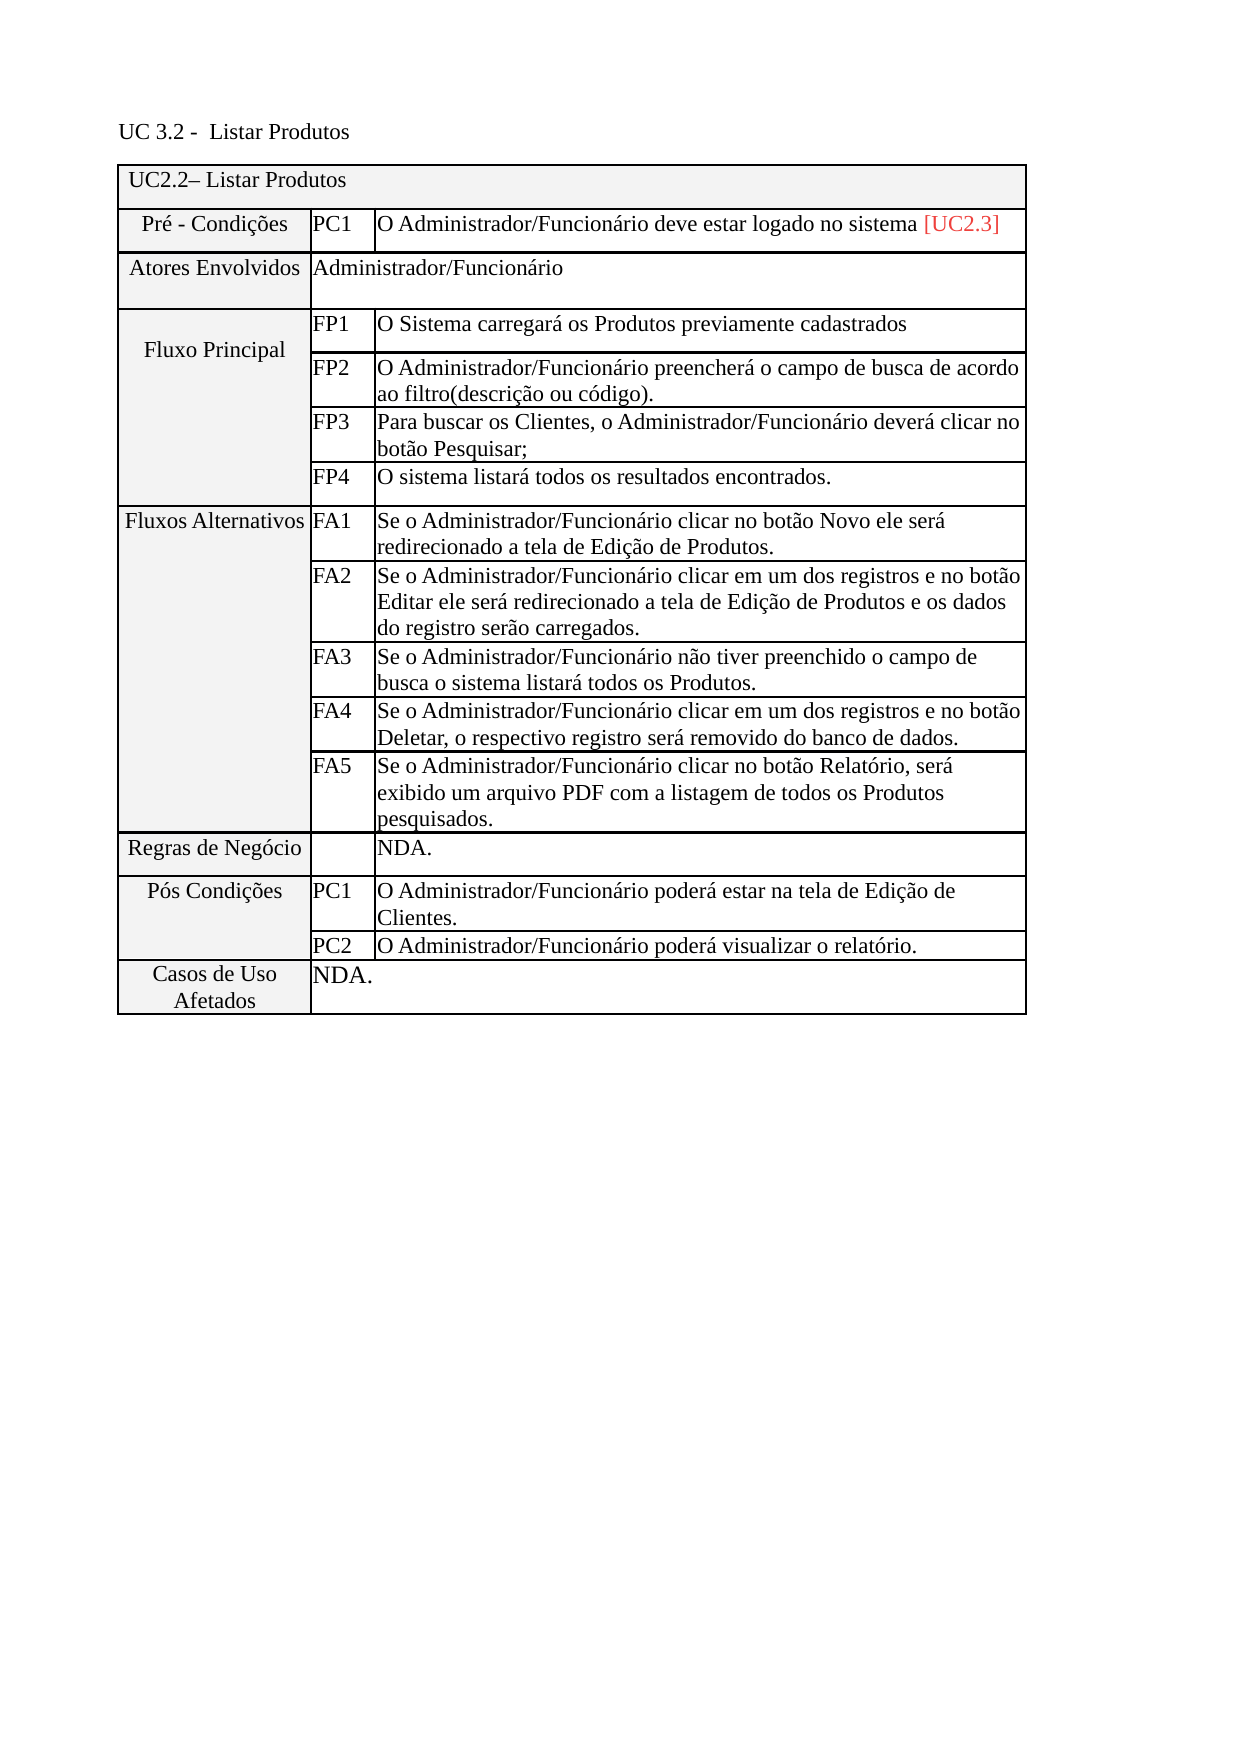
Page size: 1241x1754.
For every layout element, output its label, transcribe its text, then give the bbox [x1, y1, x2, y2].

table_cell Pré - Condições [119, 210, 310, 251]
table_cell FA3 [312, 643, 374, 696]
table_cell O Sistema carregará os Produtos previamente cadastrados [376, 310, 1025, 351]
table_cell O Administrador/Funcionário deve estar logado no sistema [UC2.3] [376, 210, 1025, 251]
table_cell O Administrador/Funcionário poderá visualizar o relatório. [376, 932, 1025, 958]
table_cell O Administrador/Funcionário poderá estar na tela de Edição de Clientes. [376, 877, 1025, 930]
text UC 3.2 - Listar Produtos [118, 118, 1122, 144]
table_cell NDA. [312, 961, 1025, 1013]
table_cell FP1 [312, 310, 374, 351]
table_cell Casos de Uso Afetados [119, 961, 310, 1013]
table_cell FA2 [312, 562, 374, 641]
table_cell FP2 [312, 354, 374, 406]
table_cell [312, 834, 374, 875]
table_cell Atores Envolvidos [119, 254, 310, 308]
table_cell NDA. [376, 834, 1025, 875]
table_cell Se o Administrador/Funcionário clicar no botão Novo ele será redirecionado a tela de Edição de Produtos. [376, 507, 1025, 559]
table_cell O sistema listará todos os resultados encontrados. [376, 463, 1025, 505]
table_header UC2.2– Listar Produtos [119, 166, 1025, 208]
table_cell O Administrador/Funcionário preencherá o campo de busca de acordo ao filtro(descrição ou código). [376, 354, 1025, 406]
table_cell Administrador/Funcionário [312, 254, 1025, 308]
table_cell FA4 [312, 698, 374, 750]
table_cell Fluxo Principal [119, 310, 310, 505]
table_cell Pós Condições [119, 877, 310, 958]
table_cell Se o Administrador/Funcionário clicar em um dos registros e no botão Deletar, o respectivo registro será removido do banco de dados. [376, 698, 1025, 750]
table_cell Se o Administrador/Funcionário clicar em um dos registros e no botão Editar ele será redirecionado a tela de Edição de Produtos e os dados do registro serão carregados. [376, 562, 1025, 641]
table_cell Fluxos Alternativos [119, 507, 310, 831]
table_cell FA5 [312, 753, 374, 831]
table_cell FP3 [312, 408, 374, 461]
table_cell FP4 [312, 463, 374, 505]
table_cell Se o Administrador/Funcionário não tiver preenchido o campo de busca o sistema listará todos os Produtos. [376, 643, 1025, 696]
table_cell PC2 [312, 932, 374, 958]
table_cell Regras de Negócio [119, 834, 310, 875]
table_cell Para buscar os Clientes, o Administrador/Funcionário deverá clicar no botão Pesquisar; [376, 408, 1025, 461]
table_cell PC1 [312, 877, 374, 930]
table_cell FA1 [312, 507, 374, 559]
table_cell Se o Administrador/Funcionário clicar no botão Relatório, será exibido um arquivo PDF com a listagem de todos os Produtos pesquisados. [376, 753, 1025, 831]
table_cell PC1 [312, 210, 374, 251]
